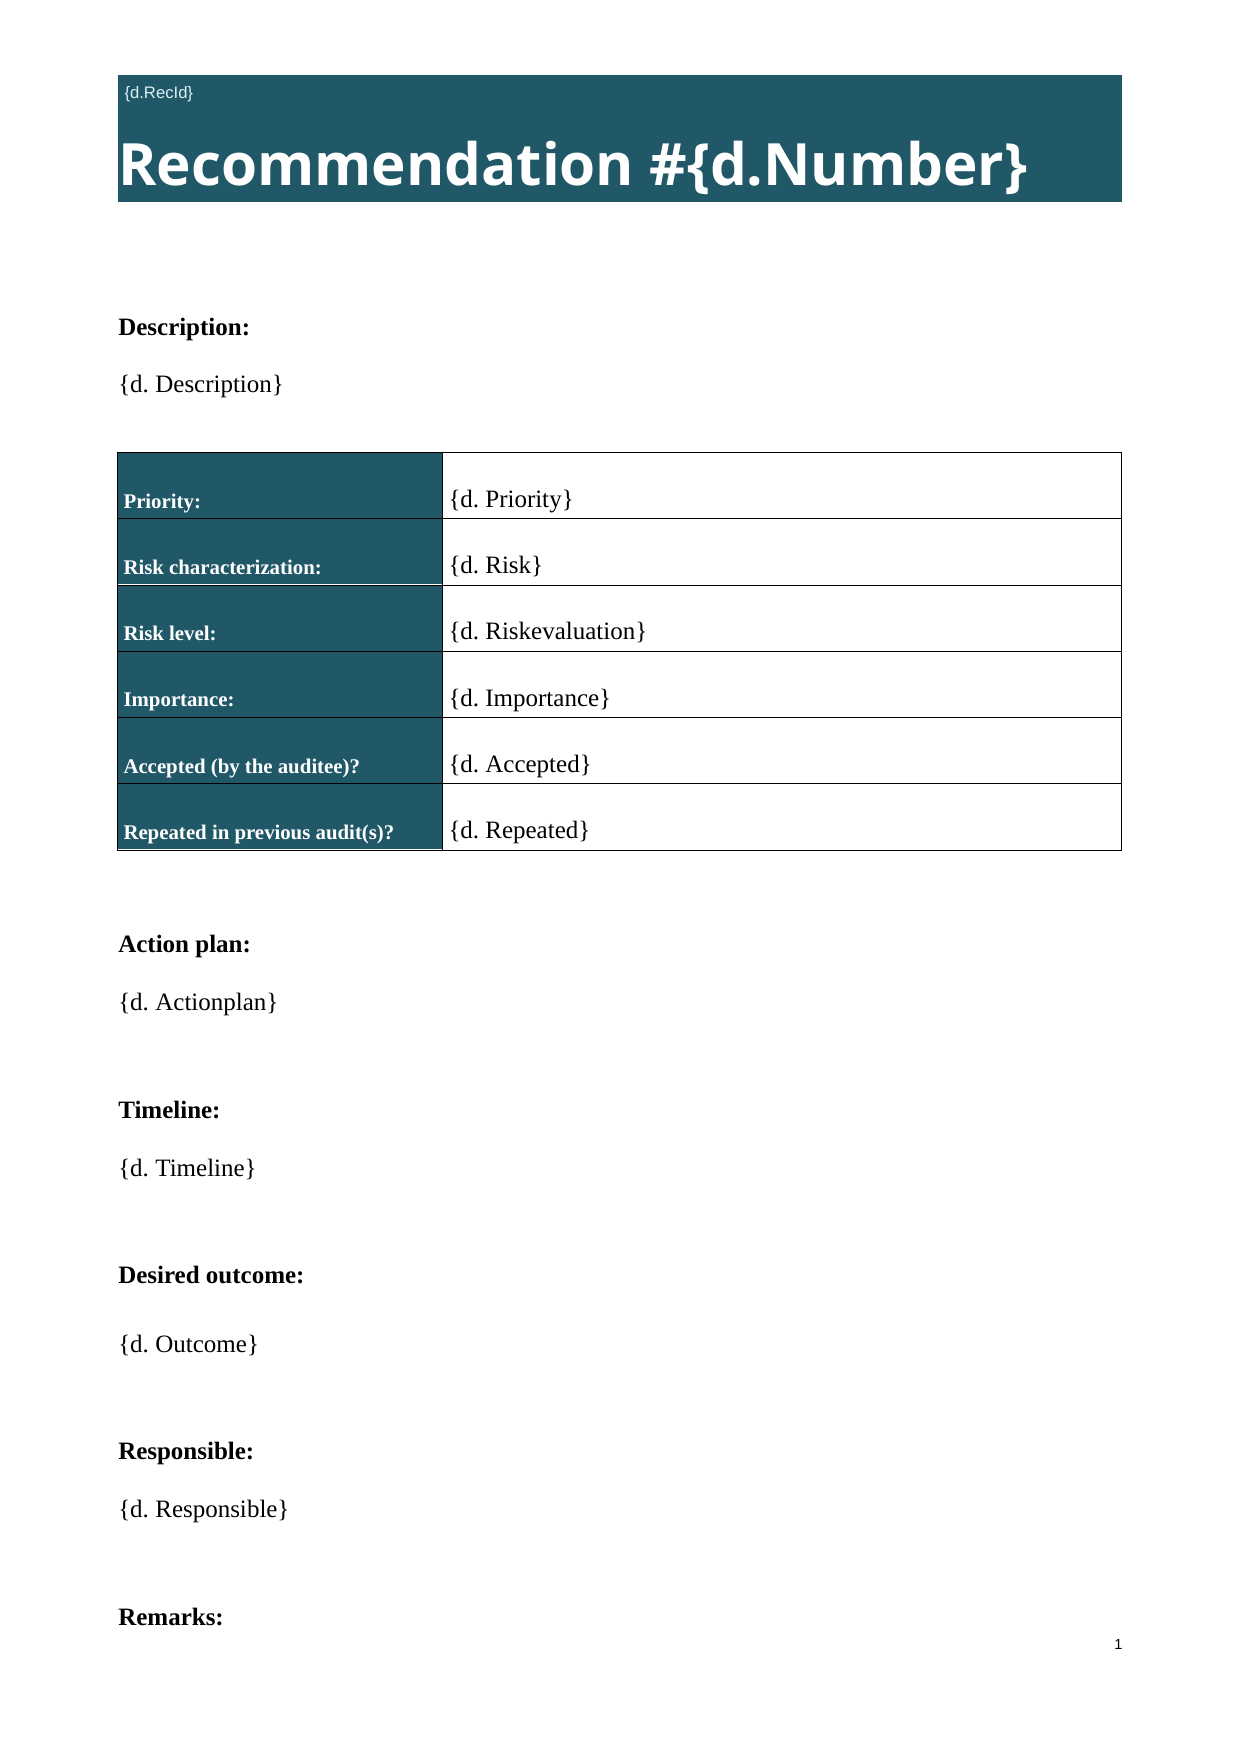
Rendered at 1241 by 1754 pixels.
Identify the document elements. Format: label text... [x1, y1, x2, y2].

table_cell {d. Repeated} [443, 784, 1121, 849]
text {d. Outcome} [118, 1329, 1122, 1357]
table_cell Importance: [118, 652, 442, 717]
table_cell Accepted (by the auditee)? [118, 718, 442, 783]
text Recommendation #{d.Number} [118, 123, 1122, 202]
text {d. Timeline} [118, 1153, 1122, 1182]
table_cell Risk level: [118, 586, 442, 651]
table_cell {d. Risk} [443, 519, 1121, 584]
table_header {d. Priority} [443, 453, 1121, 518]
table_cell Repeated in previous audit(s)? [118, 784, 442, 849]
table_cell {d. Importance} [443, 652, 1121, 717]
table_header Priority: [118, 453, 442, 518]
table_cell {d. Accepted} [443, 718, 1121, 783]
text Remarks: [118, 1602, 1122, 1631]
text {d. Description} [118, 369, 1122, 398]
table_cell {d. Riskevaluation} [443, 586, 1121, 651]
text {d. Actionplan} [118, 987, 1122, 1016]
text Action plan: [118, 929, 1122, 958]
text {d.RecId} [118, 75, 1122, 104]
text Timeline: [118, 1095, 1122, 1124]
text {d. Responsible} [118, 1494, 1122, 1523]
table_cell Risk characterization: [118, 519, 442, 584]
text Desired outcome: [118, 1260, 1122, 1289]
text Description: [118, 312, 1122, 340]
text Responsible: [118, 1436, 1122, 1465]
